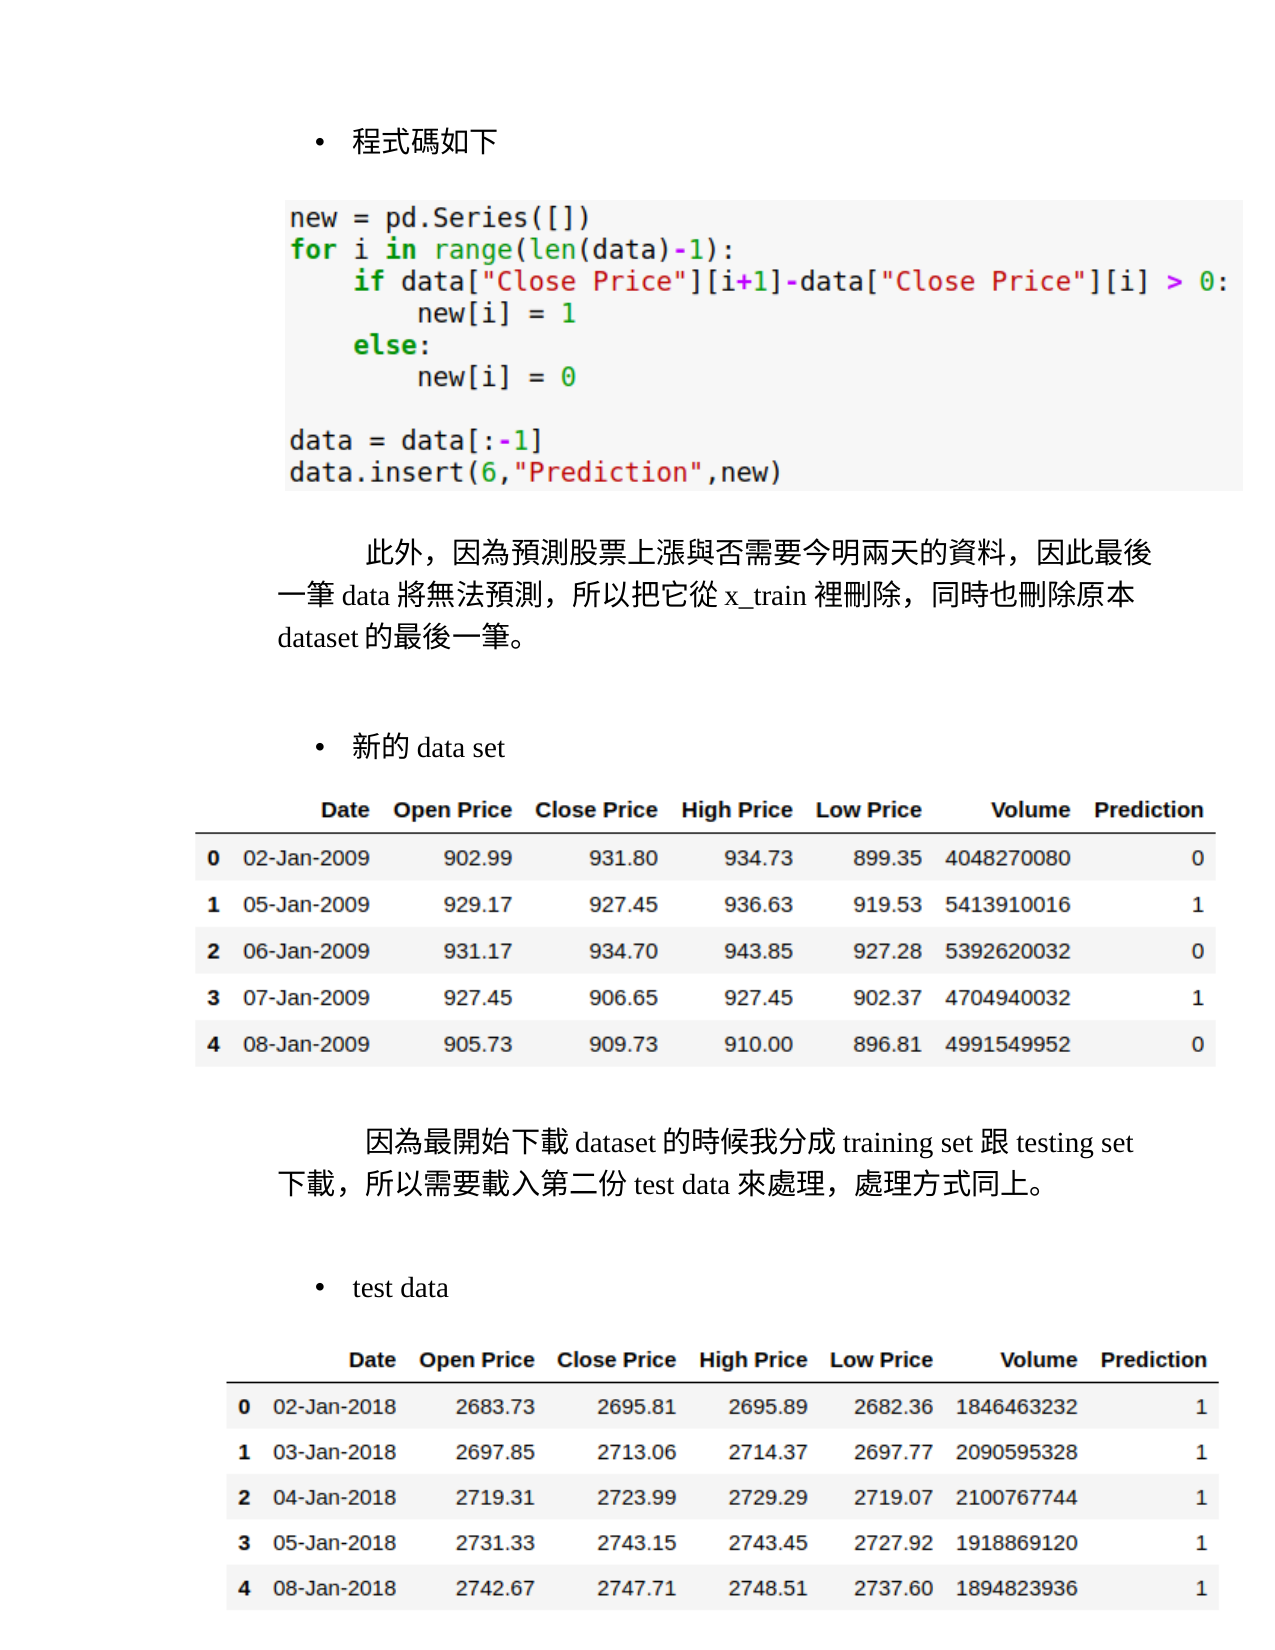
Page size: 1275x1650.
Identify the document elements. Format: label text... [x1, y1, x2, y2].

text 因為最開始下載dataset的時候我分成training set 跟 testing set 下載，所以需要載入第二份 test data 來處理，處理方式同上。 [277, 1118, 1157, 1203]
picture [285, 200, 1243, 491]
list test data [315, 1270, 1157, 1304]
list 新的data set [315, 723, 1157, 766]
list 程式碼如下 [315, 118, 1157, 160]
text 此外，因為預測股票上漲與否需要今明兩天的資料，因此最後一筆data 將無法預測，所以把它從x_train 裡刪除，同時也刪除原本dataset的最後一筆。 [277, 529, 1157, 656]
picture [194, 771, 1234, 1085]
picture [218, 1341, 1238, 1622]
